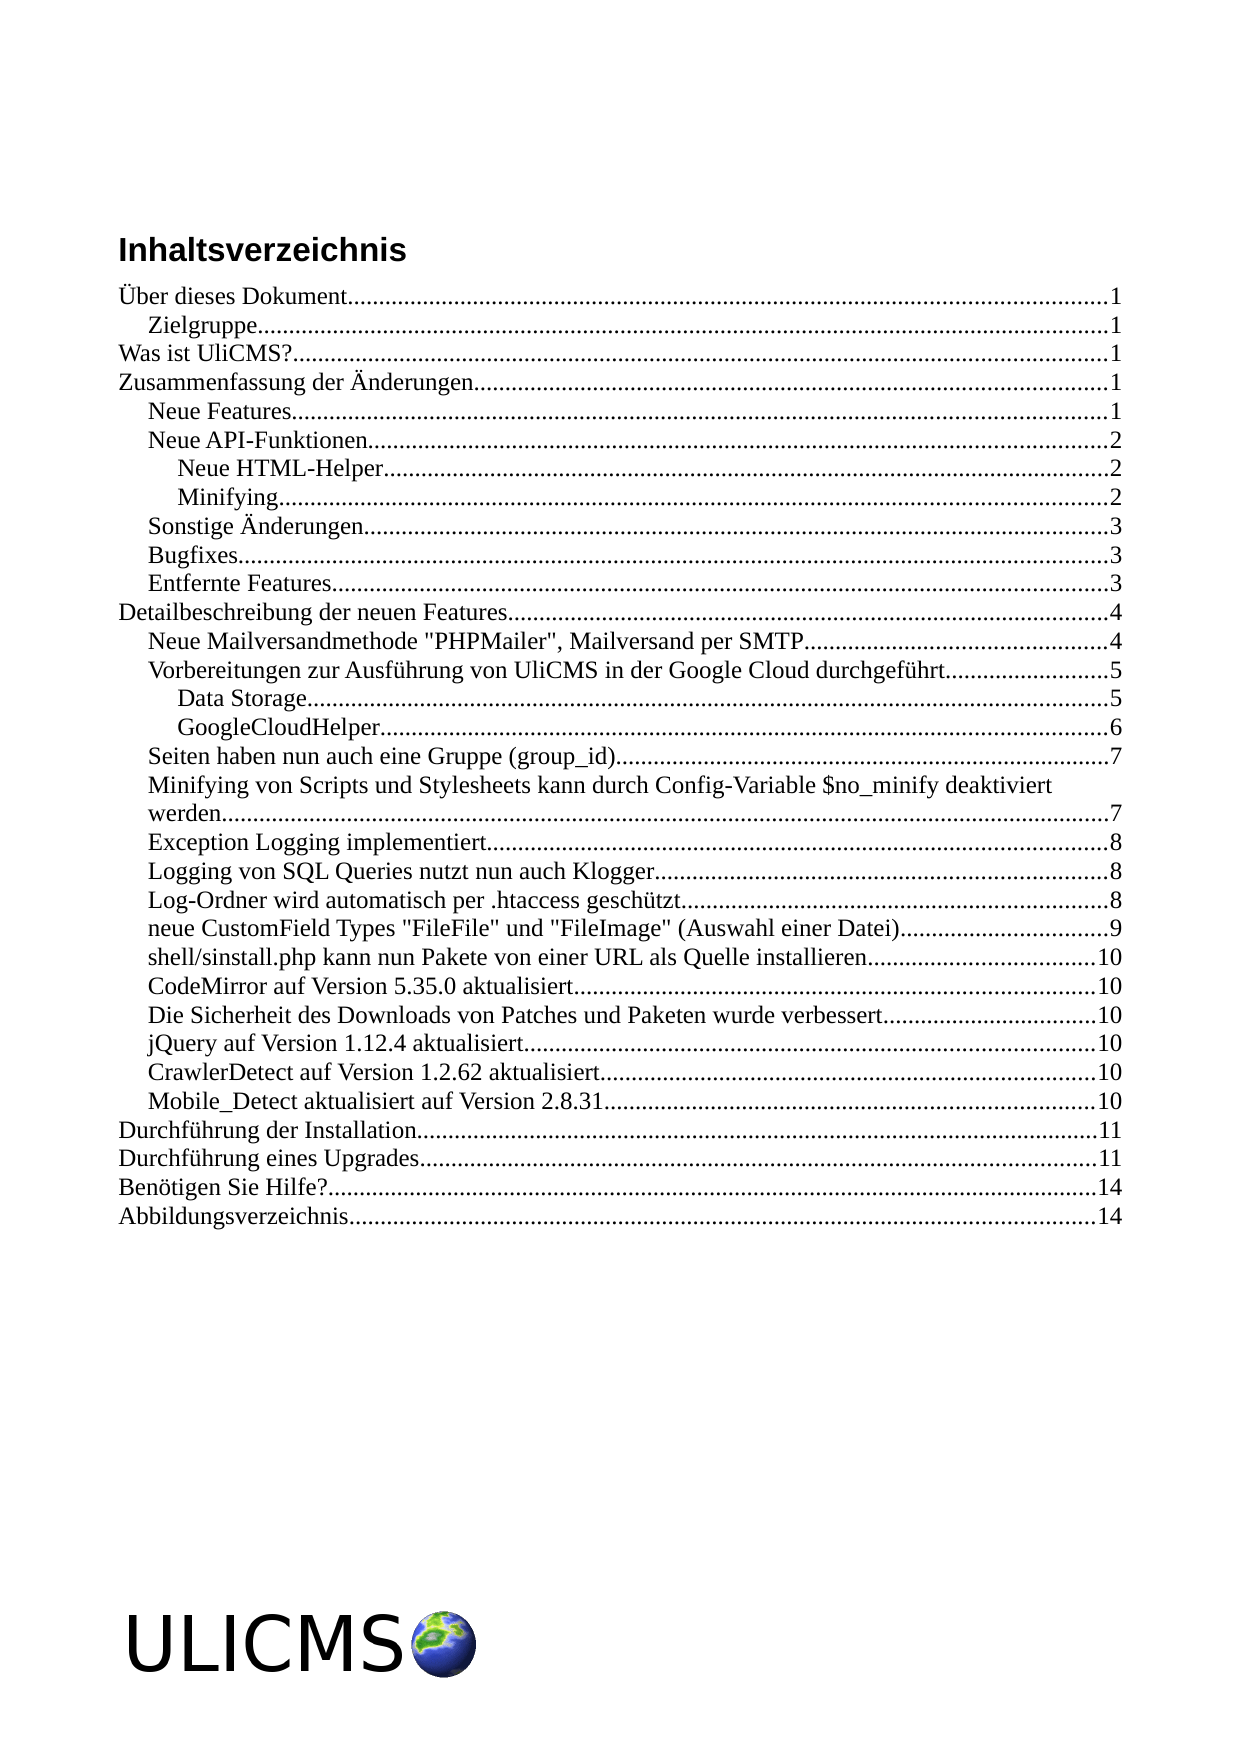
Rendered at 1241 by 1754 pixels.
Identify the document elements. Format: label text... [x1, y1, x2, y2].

text Mobile_Detect aktualisiert auf Version 2.8.31 10 [148, 1086, 1122, 1115]
text Bugfixes 3 [148, 540, 1122, 568]
text neue CustomField Types "FileFile" und "FileImage" (Auswahl einer Datei) 9 [148, 913, 1122, 942]
text Exception Logging implementiert 8 [148, 827, 1122, 856]
picture [118, 1607, 479, 1681]
text Data Storage 5 [177, 683, 1122, 712]
text Die Sicherheit des Downloads von Patches und Paketen wurde verbessert 10 [148, 1000, 1122, 1028]
text Minifying von Scripts und Stylesheets kann durch Config-Variable $no_minify deaktiviert werden. 7 [148, 770, 1122, 827]
text CrawlerDetect auf Version 1.2.62 aktualisiert 10 [148, 1057, 1122, 1086]
text Durchführung der Installation 11 [118, 1115, 1122, 1143]
subtitle Inhaltsverzeichnis [118, 230, 1122, 268]
text Was ist UliCMS? 1 [118, 338, 1122, 367]
text jQuery auf Version 1.12.4 aktualisiert 10 [148, 1028, 1122, 1057]
text Zusammenfassung der Änderungen 1 [118, 367, 1122, 396]
text Neue HTML-Helper 2 [177, 453, 1122, 482]
text Neue Features 1 [148, 396, 1122, 425]
text Neue Mailversandmethode "PHPMailer", Mailversand per SMTP 4 [148, 626, 1122, 655]
text Minifying 2 [177, 482, 1122, 511]
text Seiten haben nun auch eine Gruppe (group_id) 7 [148, 741, 1122, 770]
text Zielgruppe 1 [148, 310, 1122, 338]
text Vorbereitungen zur Ausführung von UliCMS in der Google Cloud durchgeführt 5 [148, 655, 1122, 683]
text shell/sinstall.php kann nun Pakete von einer URL als Quelle installieren 10 [148, 942, 1122, 971]
text Log-Ordner wird automatisch per .htaccess geschützt 8 [148, 885, 1122, 913]
text GoogleCloudHelper 6 [177, 712, 1122, 741]
text Abbildungsverzeichnis 14 [118, 1201, 1122, 1230]
text Neue API-Funktionen 2 [148, 425, 1122, 453]
text Sonstige Änderungen 3 [148, 511, 1122, 540]
text Detailbeschreibung der neuen Features 4 [118, 597, 1122, 626]
text Durchführung eines Upgrades 11 [118, 1143, 1122, 1172]
text Entfernte Features 3 [148, 568, 1122, 597]
text CodeMirror auf Version 5.35.0 aktualisiert 10 [148, 971, 1122, 1000]
text Über dieses Dokument 1 [118, 281, 1122, 310]
text Logging von SQL Queries nutzt nun auch Klogger 8 [148, 856, 1122, 885]
text Benötigen Sie Hilfe? 14 [118, 1172, 1122, 1201]
